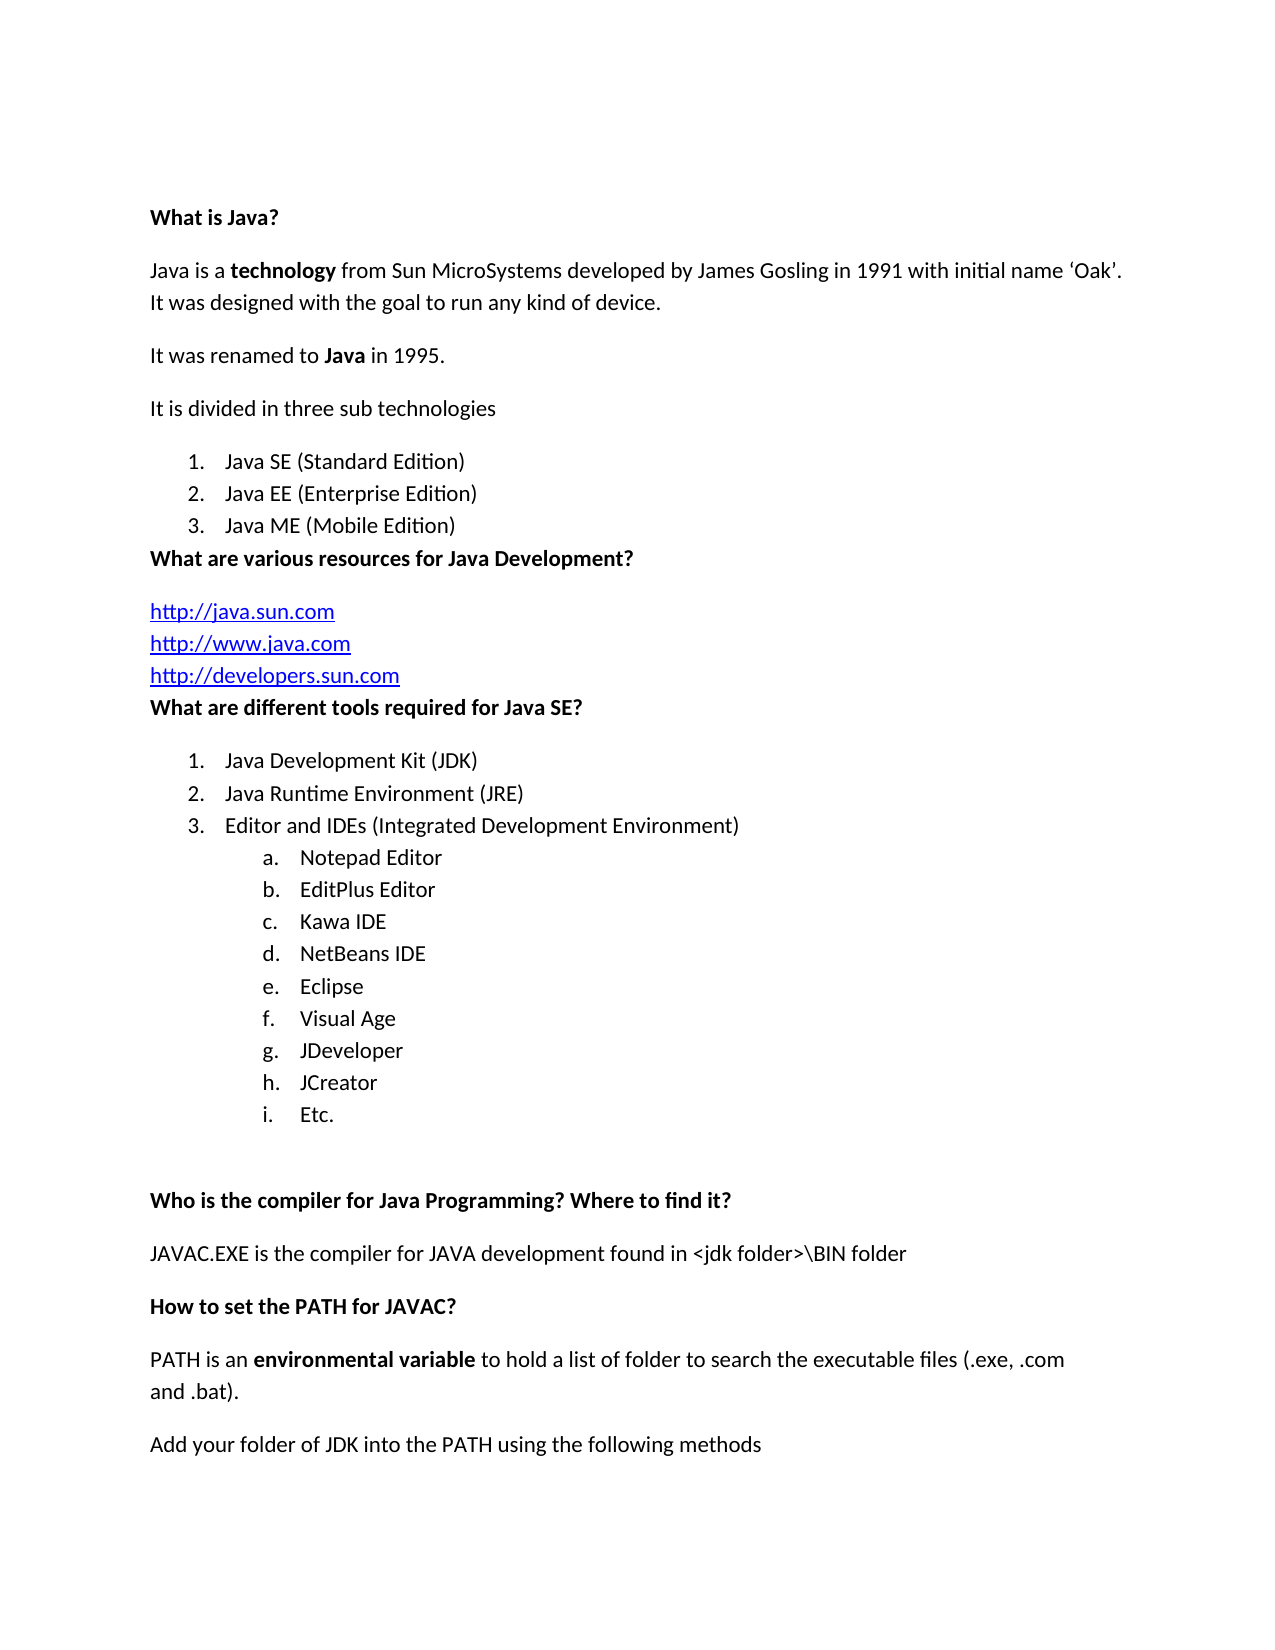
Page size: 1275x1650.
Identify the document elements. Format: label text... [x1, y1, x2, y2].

list Editor and IDEs (Integrated Development Environment) [187, 811, 1125, 839]
list Eclipse [262, 972, 1125, 1000]
list Java SE (Standard Edition) [187, 447, 1125, 475]
text It was renamed to Java in 1995. [150, 341, 1125, 369]
text How to set the PATH for JAVAC? [150, 1292, 1125, 1320]
list NetBeans IDE [262, 939, 1125, 968]
list EditPlus Editor [262, 875, 1125, 903]
list Java ME (Mobile Edition) [187, 512, 1125, 540]
list Visual Age [262, 1004, 1125, 1032]
text http://java.sun.com [150, 597, 1125, 625]
list Etc. [262, 1101, 1125, 1128]
list JCreator [262, 1068, 1125, 1096]
text What is Java? [150, 203, 1125, 231]
list JDeveloper [262, 1036, 1125, 1064]
text JAVAC.EXE is the compiler for JAVA development found in <jdk folder>\BIN folder [150, 1239, 1125, 1267]
text http://developers.sun.com [150, 661, 1125, 689]
text http://www.java.com [150, 629, 1125, 657]
text What are various resources for Java Development? [150, 544, 1125, 572]
text What are different tools required for Java SE? [150, 693, 1125, 721]
text It is divided in three sub technologies [150, 394, 1125, 422]
text Who is the compiler for Java Programming? Where to find it? [150, 1186, 1125, 1214]
list Kawa IDE [262, 907, 1125, 935]
list Notepad Editor [262, 843, 1125, 871]
text Java is a technology from Sun MicroSystems developed by James Gosling in 1991 with initial name ‘Oak’. It was designed with the goal to run any kind of device. [150, 256, 1125, 316]
list Java Runtime Environment (JRE) [187, 779, 1125, 807]
text PATH is an environmental variable to hold a list of folder to search the executable files (.exe, .com and .bat). [150, 1345, 1125, 1405]
list Java Development Kit (JDK) [187, 746, 1125, 774]
list Java EE (Enterprise Edition) [187, 479, 1125, 507]
text Add your folder of JDK into the PATH using the following methods [150, 1430, 1125, 1458]
